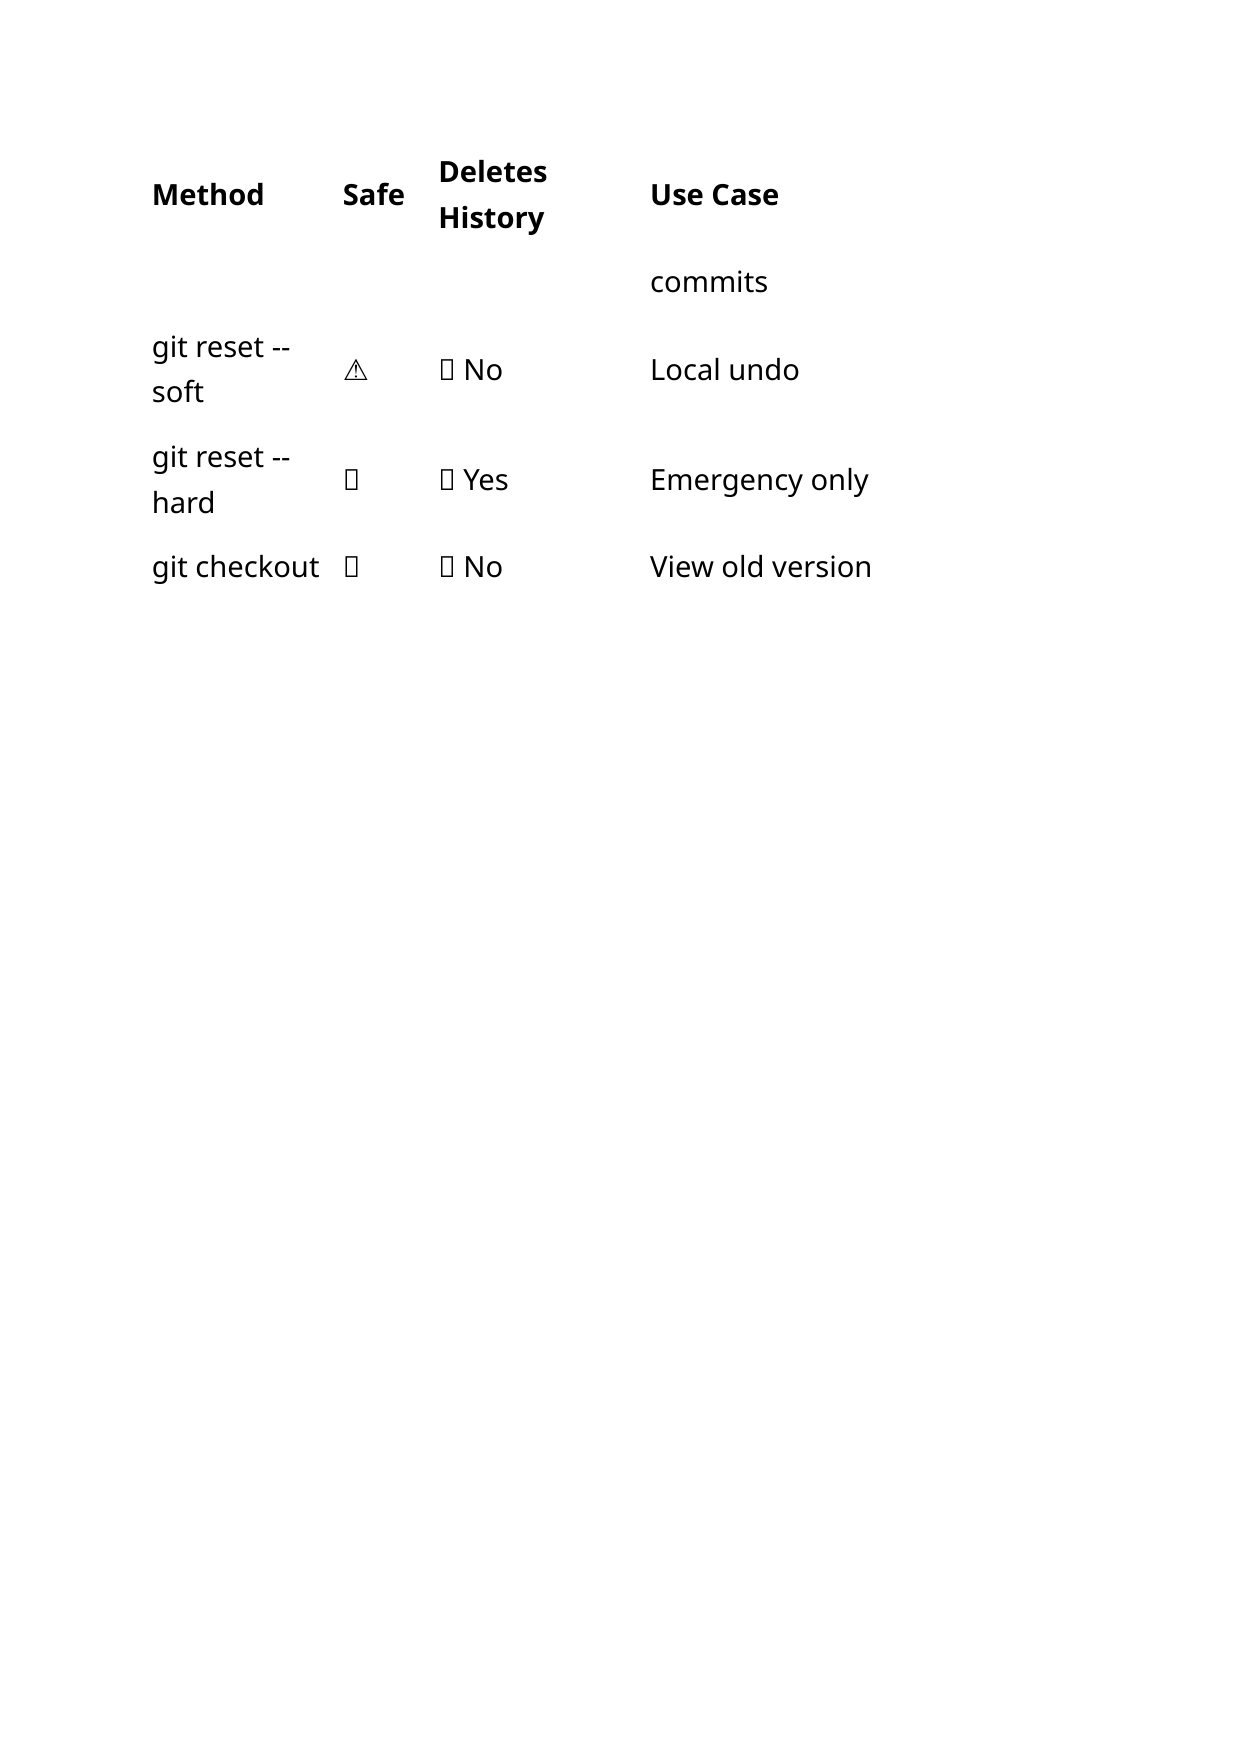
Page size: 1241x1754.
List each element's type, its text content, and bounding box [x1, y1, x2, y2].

table_cell [150, 260, 341, 324]
table_cell ✅ [341, 545, 437, 609]
table_header Use Case [649, 150, 958, 260]
table_cell ⚠️ [341, 325, 437, 435]
table_cell ❌ [341, 435, 437, 545]
table_cell [341, 260, 437, 324]
table_cell git checkout [150, 545, 341, 609]
table_header Deletes History [437, 150, 648, 260]
table_cell ❌ No [437, 325, 648, 435]
table_cell commits [649, 260, 958, 324]
table_cell ❌ No [437, 545, 648, 609]
table_cell View old version [649, 545, 958, 609]
table_cell [437, 260, 648, 324]
table_cell ✅ Yes [437, 435, 648, 545]
table_cell git reset --soft [150, 325, 341, 435]
table_header Method [150, 150, 341, 260]
table_cell git reset --hard [150, 435, 341, 545]
table_header Safe [341, 150, 437, 260]
table_cell Emergency only [649, 435, 958, 545]
table_cell Local undo [649, 325, 958, 435]
